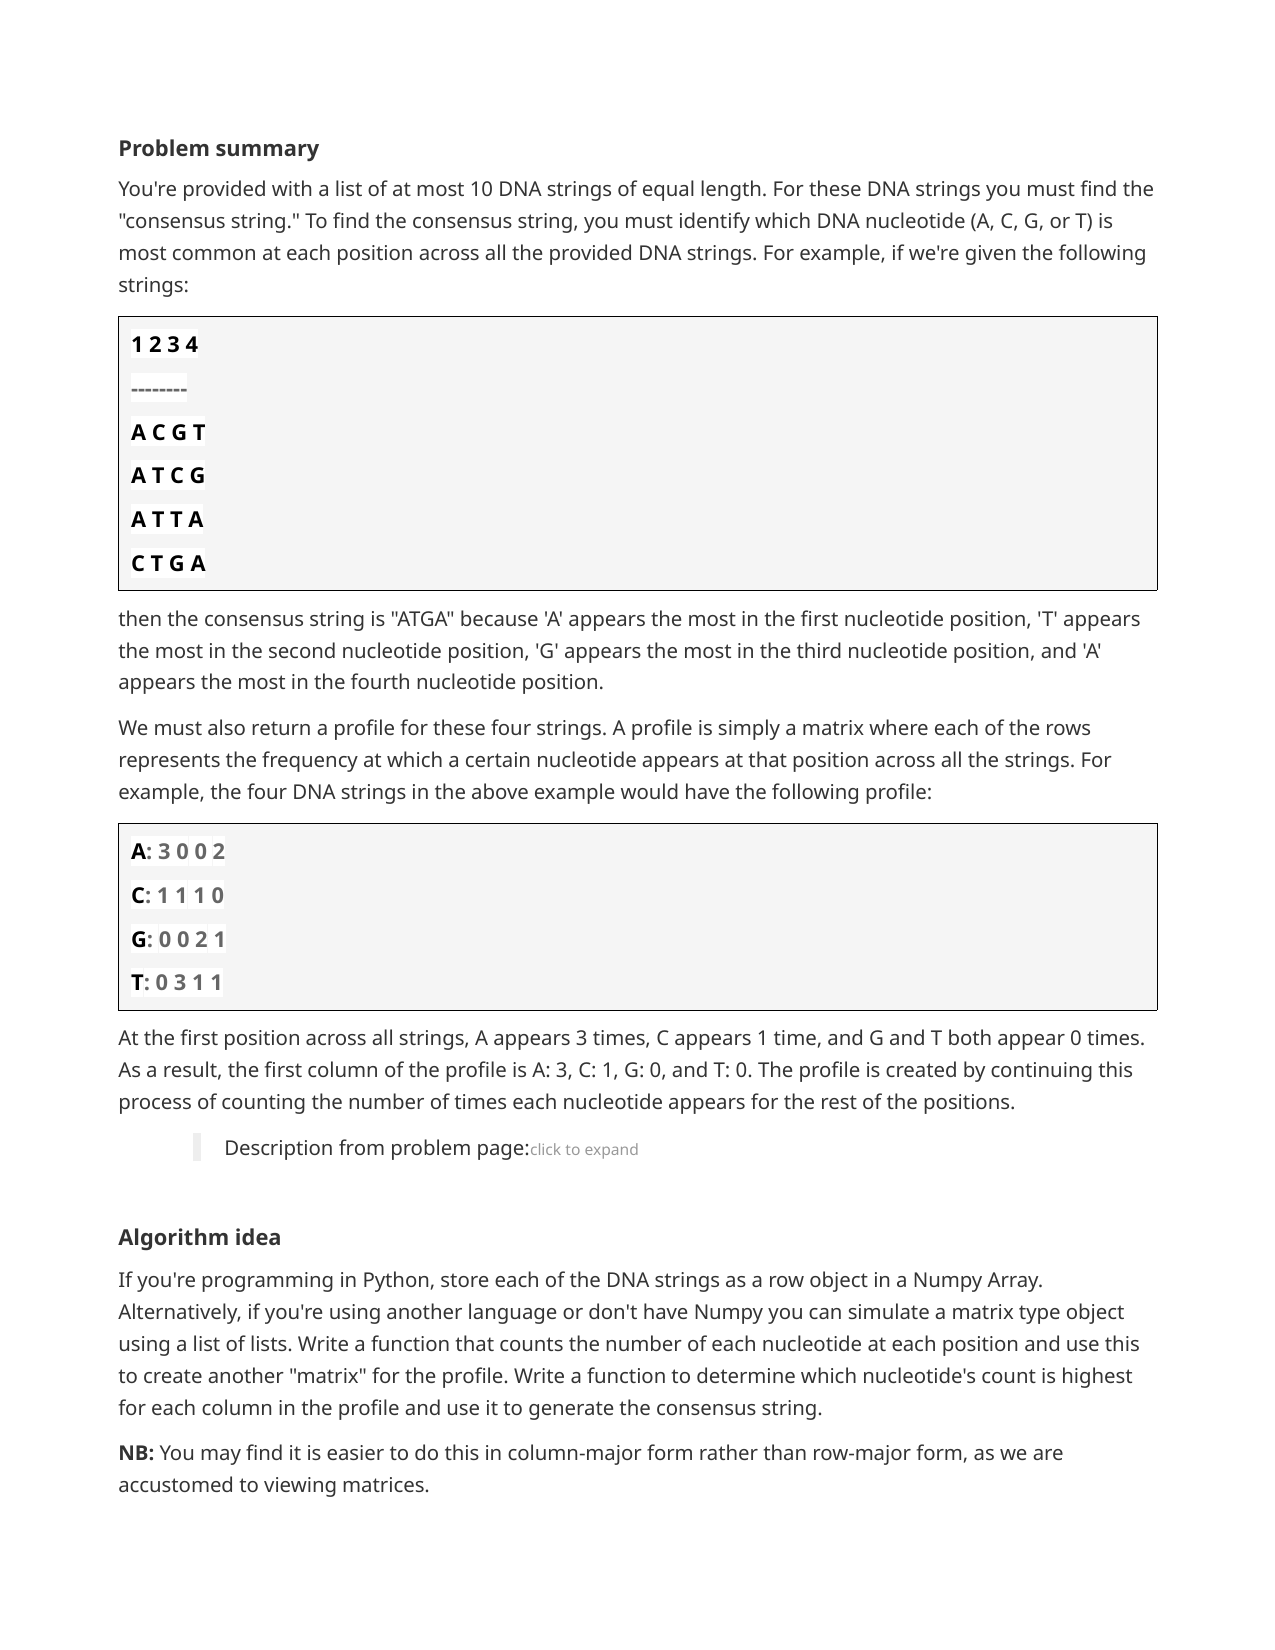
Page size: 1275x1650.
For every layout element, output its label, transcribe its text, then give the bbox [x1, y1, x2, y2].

text then the consensus string is "ATGA" because 'A' appears the most in the first nucleotide position, 'T' appears the most in the second nucleotide position, 'G' appears the most in the third nucleotide position, and 'A' appears the most in the fourth nucleotide position. [118, 604, 1157, 696]
text A T C G [119, 448, 1157, 490]
text Description from problem page:click to expand [201, 1133, 1098, 1161]
text A T T A [119, 492, 1157, 534]
text NB: You may find it is easier to do this in column-major form rather than row-major form, as we are accustomed to viewing matrices. [118, 1439, 1157, 1498]
text C: 1 1 1 0 [119, 867, 1157, 909]
text A: 3 0 0 2 [119, 824, 1157, 866]
text At the first position across all strings, A appears 3 times, C appears 1 time, and G and T both appear 0 times. As a result, the first column of the profile is A: 3, C: 1, G: 0, and T: 0. The profile is created by continuing this process of counting the number of times each nucleotide appears for the rest of the positions. [118, 1024, 1157, 1115]
text C T G A [119, 535, 1157, 590]
text 1 2 3 4 [119, 317, 1157, 358]
subtitle Problem summary [118, 133, 1157, 162]
subtitle Algorithm idea [118, 1189, 1157, 1252]
text A C G T [119, 404, 1157, 446]
text We must also return a profile for these four strings. A profile is simply a matrix where each of the rows represents the frequency at which a certain nucleotide appears at that position across all the strings. For example, the four DNA strings in the above example would have the following profile: [118, 714, 1157, 805]
text -------- [119, 360, 1157, 402]
text You're provided with a list of at most 10 DNA strings of equal length. For these DNA strings you must find the "consensus string." To find the consensus string, you must identify which DNA nucleotide (A, C, G, or T) is most common at each position across all the provided DNA strings. For example, if we're given the following strings: [118, 175, 1157, 298]
text If you're programming in Python, store each of the DNA strings as a row object in a Numpy Array. Alternatively, if you're using another language or don't have Numpy you can simulate a matrix type object using a list of lists. Write a function that counts the number of each nucleotide at each position and use this to create another "matrix" for the profile. Write a function to determine which nucleotide's count is highest for each column in the profile and use it to generate the consensus string. [118, 1266, 1157, 1421]
text G: 0 0 2 1 [119, 911, 1157, 953]
text T: 0 3 1 1 [119, 955, 1157, 1010]
